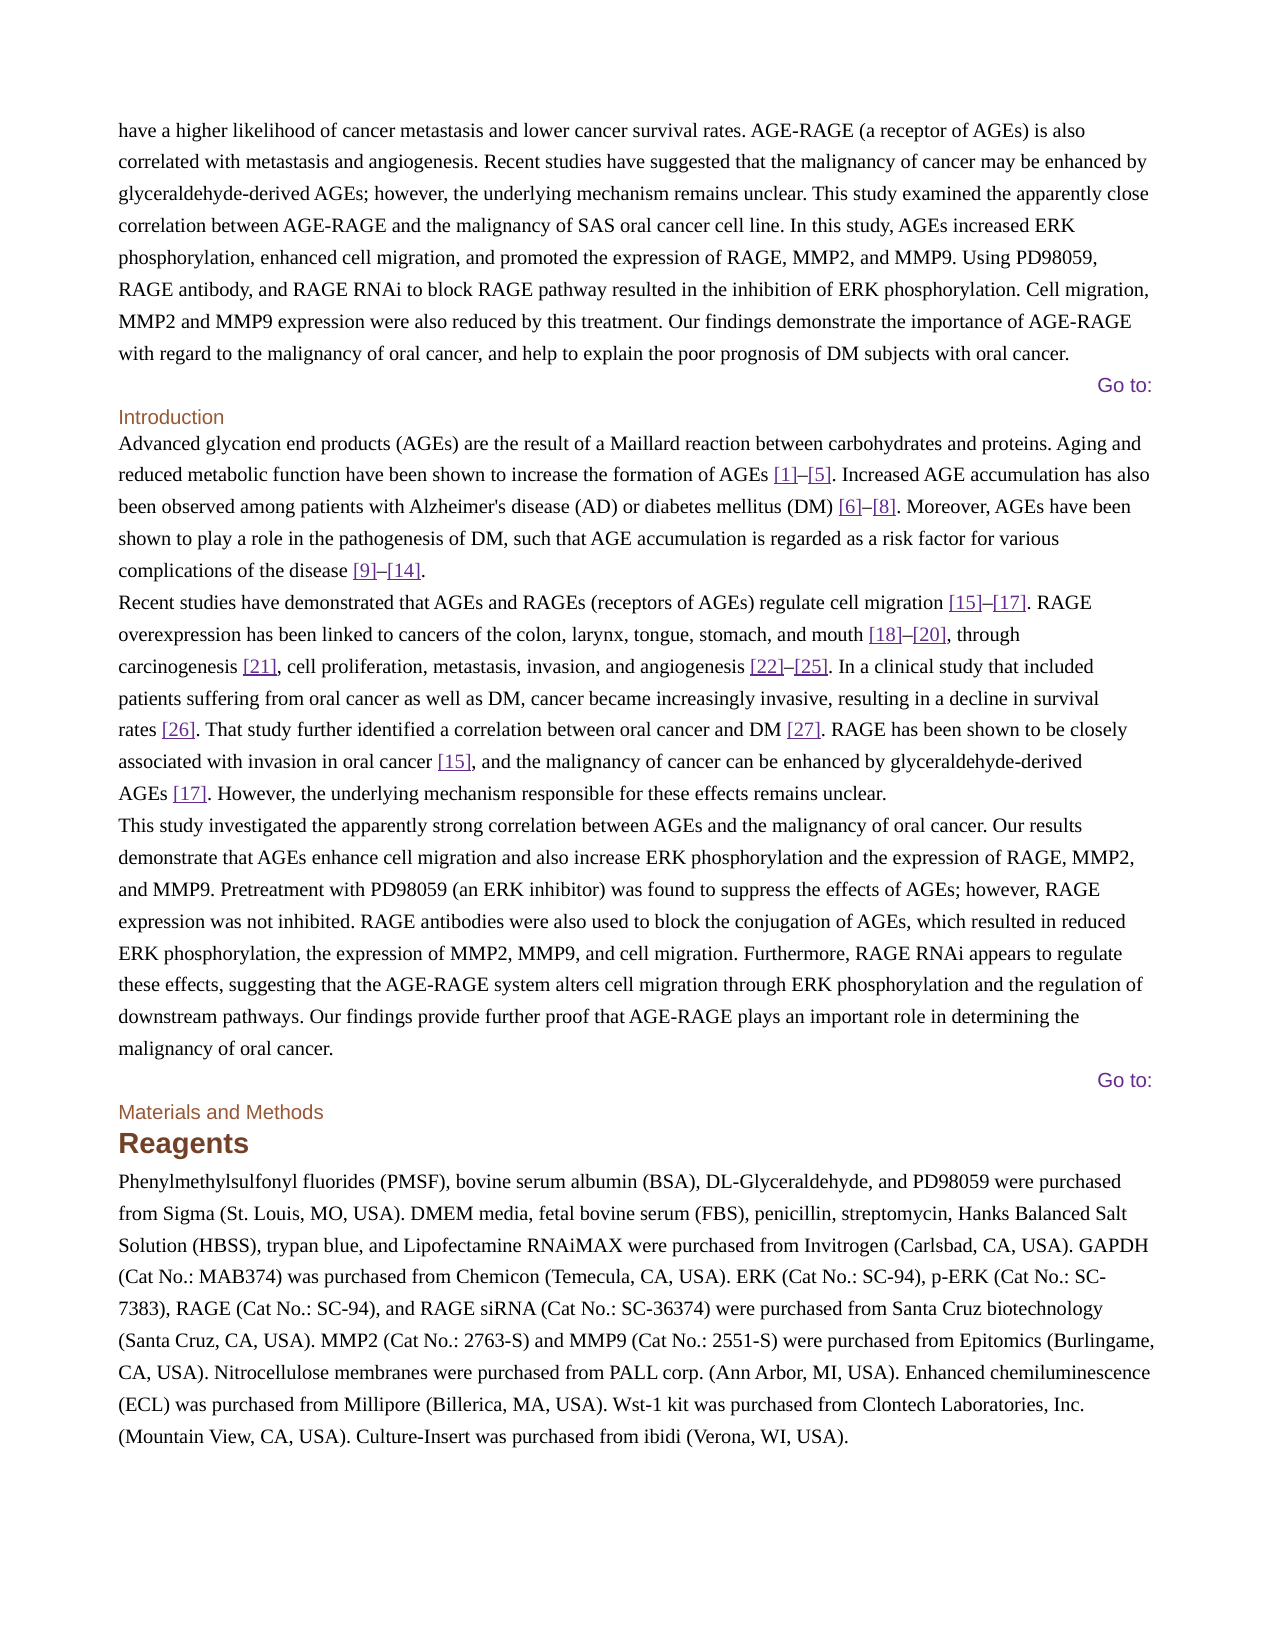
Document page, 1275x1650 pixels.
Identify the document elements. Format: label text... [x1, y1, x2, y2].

text Recent studies have demonstrated that AGEs and RAGEs (receptors of AGEs) regulate cell migration [15]–[17]. RAGE overexpression has been linked to cancers of the colon, larynx, tongue, stomach, and mouth [18]–[20], through carcinogenesis [21], cell proliferation, metastasis, invasion, and angiogenesis [22]–[25]. In a clinical study that included patients suffering from oral cancer as well as DM, cancer became increasingly invasive, resulting in a decline in survival rates [26]. That study further identified a correlation between oral cancer and DM [27]. RAGE has been shown to be closely associated with invasion in oral cancer [15], and the malignancy of cancer can be enhanced by glyceraldehyde-derived AGEs [17]. However, the underlying mechanism responsible for these effects remains unclear. [118, 590, 1157, 805]
text Go to: [118, 1068, 1152, 1092]
text Advanced glycation end products (AGEs) are the result of a Maillard reaction between carbohydrates and proteins. Aging and reduced metabolic function have been shown to increase the formation of AGEs [1]–[5]. Increased AGE accumulation has also been observed among patients with Alzheimer's disease (AD) or diabetes mellitus (DM) [6]–[8]. Moreover, AGEs have been shown to play a role in the pathogenesis of DM, such that AGE accumulation is regarded as a risk factor for various complications of the disease [9]–[14]. [118, 431, 1157, 582]
subtitle Reagents [118, 1126, 1157, 1160]
text Go to: [118, 373, 1152, 396]
subtitle Materials and Methods [118, 1100, 1157, 1124]
text This study investigated the apparently strong correlation between AGEs and the malignancy of oral cancer. Our results demonstrate that AGEs enhance cell migration and also increase ERK phosphorylation and the expression of RAGE, MMP2, and MMP9. Pretreatment with PD98059 (an ERK inhibitor) was found to suppress the effects of AGEs; however, RAGE expression was not inhibited. RAGE antibodies were also used to block the conjugation of AGEs, which resulted in reduced ERK phosphorylation, the expression of MMP2, MMP9, and cell migration. Furthermore, RAGE RNAi appears to regulate these effects, suggesting that the AGE-RAGE system alters cell migration through ERK phosphorylation and the regulation of downstream pathways. Our findings provide further proof that AGE-RAGE plays an important role in determining the malignancy of oral cancer. [118, 813, 1157, 1060]
text have a higher likelihood of cancer metastasis and lower cancer survival rates. AGE-RAGE (a receptor of AGEs) is also correlated with metastasis and angiogenesis. Recent studies have suggested that the malignancy of cancer may be enhanced by glyceraldehyde-derived AGEs; however, the underlying mechanism remains unclear. This study examined the apparently close correlation between AGE-RAGE and the malignancy of SAS oral cancer cell line. In this study, AGEs increased ERK phosphorylation, enhanced cell migration, and promoted the expression of RAGE, MMP2, and MMP9. Using PD98059, RAGE antibody, and RAGE RNAi to block RAGE pathway resulted in the inhibition of ERK phosphorylation. Cell migration, MMP2 and MMP9 expression were also reduced by this treatment. Our findings demonstrate the importance of AGE-RAGE with regard to the malignancy of oral cancer, and help to explain the poor prognosis of DM subjects with oral cancer. [118, 118, 1157, 364]
text Phenylmethylsulfonyl fluorides (PMSF), bovine serum albumin (BSA), DL-Glyceraldehyde, and PD98059 were purchased from Sigma (St. Louis, MO, USA). DMEM media, fetal bovine serum (FBS), penicillin, streptomycin, Hanks Balanced Salt Solution (HBSS), trypan blue, and Lipofectamine RNAiMAX were purchased from Invitrogen (Carlsbad, CA, USA). GAPDH (Cat No.: MAB374) was purchased from Chemicon (Temecula, CA, USA). ERK (Cat No.: SC-94), p-ERK (Cat No.: SC-7383), RAGE (Cat No.: SC-94), and RAGE siRNA (Cat No.: SC-36374) were purchased from Santa Cruz biotechnology (Santa Cruz, CA, USA). MMP2 (Cat No.: 2763-S) and MMP9 (Cat No.: 2551-S) were purchased from Epitomics (Burlingame, CA, USA). Nitrocellulose membranes were purchased from PALL corp. (Ann Arbor, MI, USA). Enhanced chemiluminescence (ECL) was purchased from Millipore (Billerica, MA, USA). Wst-1 kit was purchased from Clontech Laboratories, Inc. (Mountain View, CA, USA). Culture-Insert was purchased from ibidi (Verona, WI, USA). [118, 1169, 1157, 1448]
subtitle Introduction [118, 405, 1157, 428]
